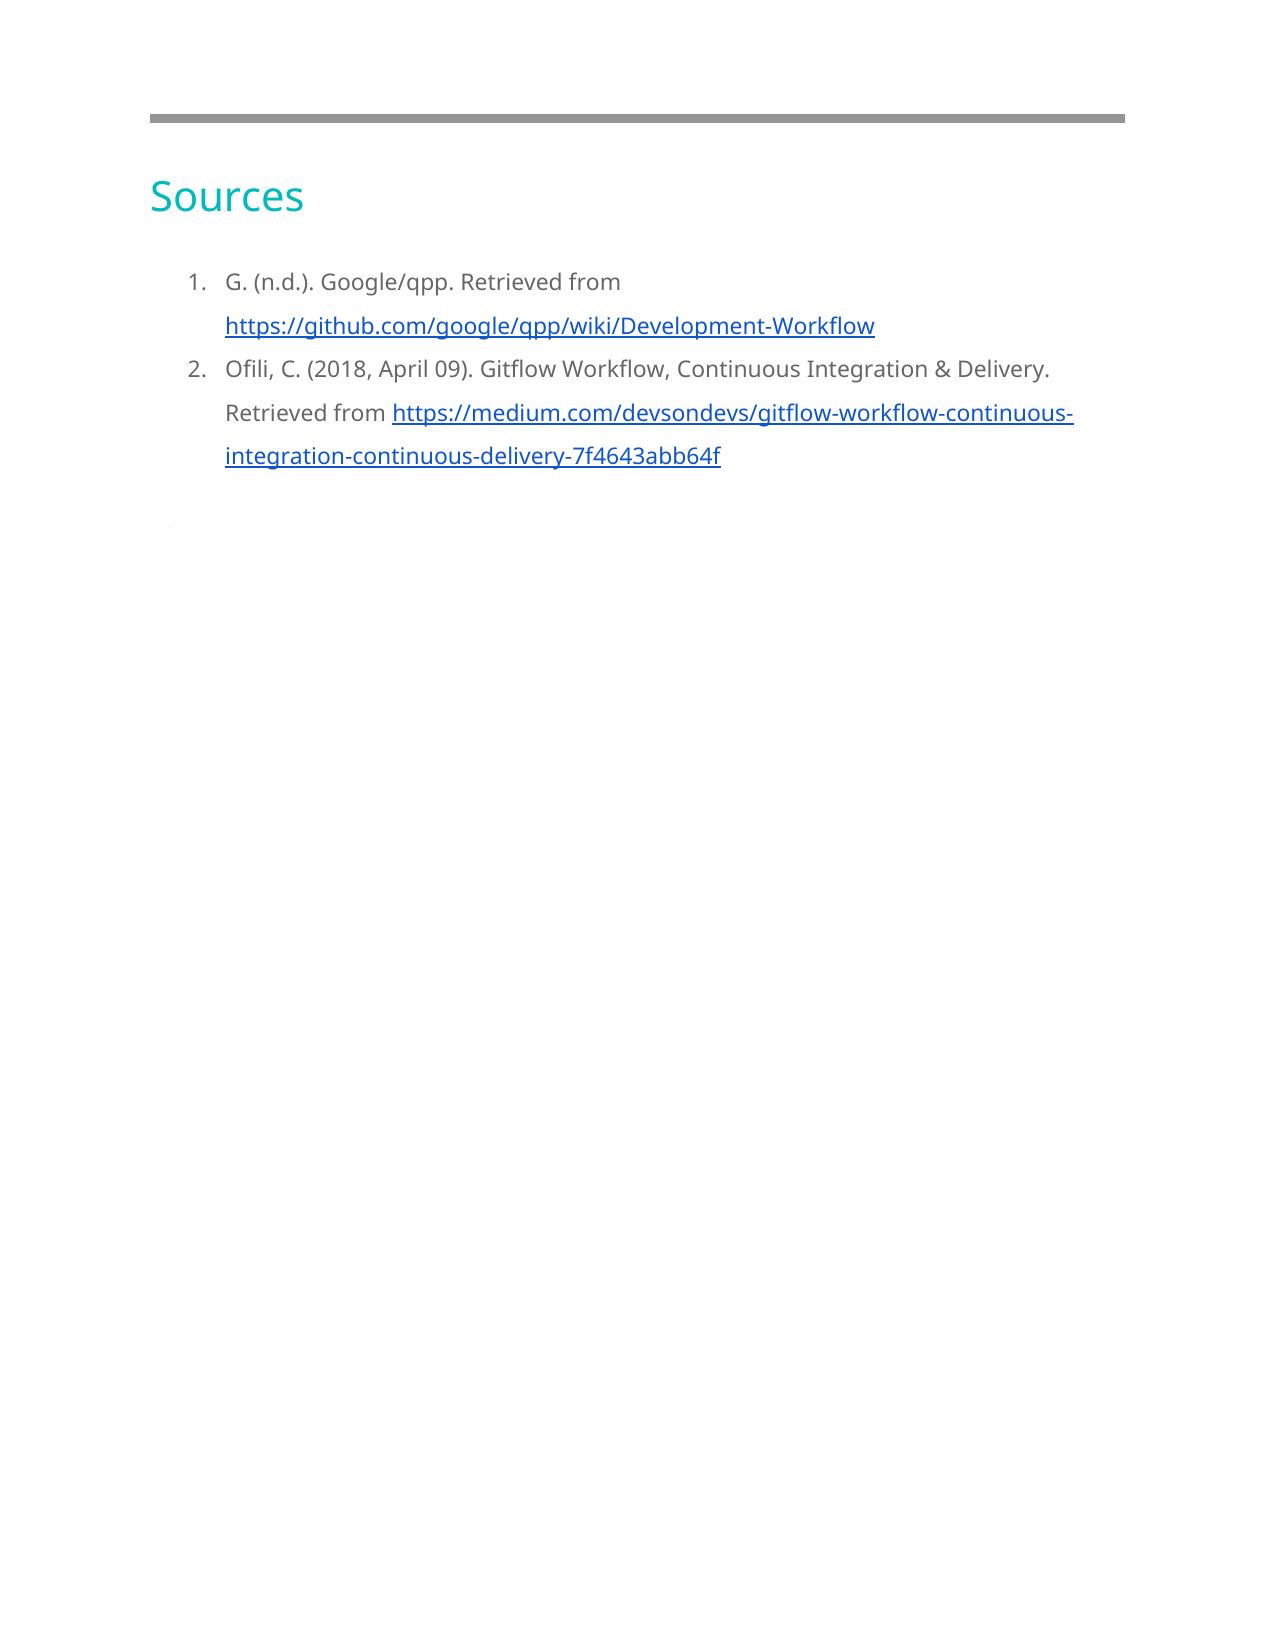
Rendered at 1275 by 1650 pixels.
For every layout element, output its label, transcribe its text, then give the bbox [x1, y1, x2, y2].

list Ofili, C. (2018, April 09). Gitflow Workflow, Continuous Integration & Delivery. Retrieved from https://medium.com/devsondevs/gitflow-workflow-continuous-integration-continuous-delivery-7f4643abb64f [187, 353, 1125, 471]
picture [150, 114, 1125, 123]
text Sources [150, 167, 1125, 223]
list G. (n.d.). Google/qpp. Retrieved from https://github.com/google/qpp/wiki/Development-Workflow [187, 266, 1125, 341]
